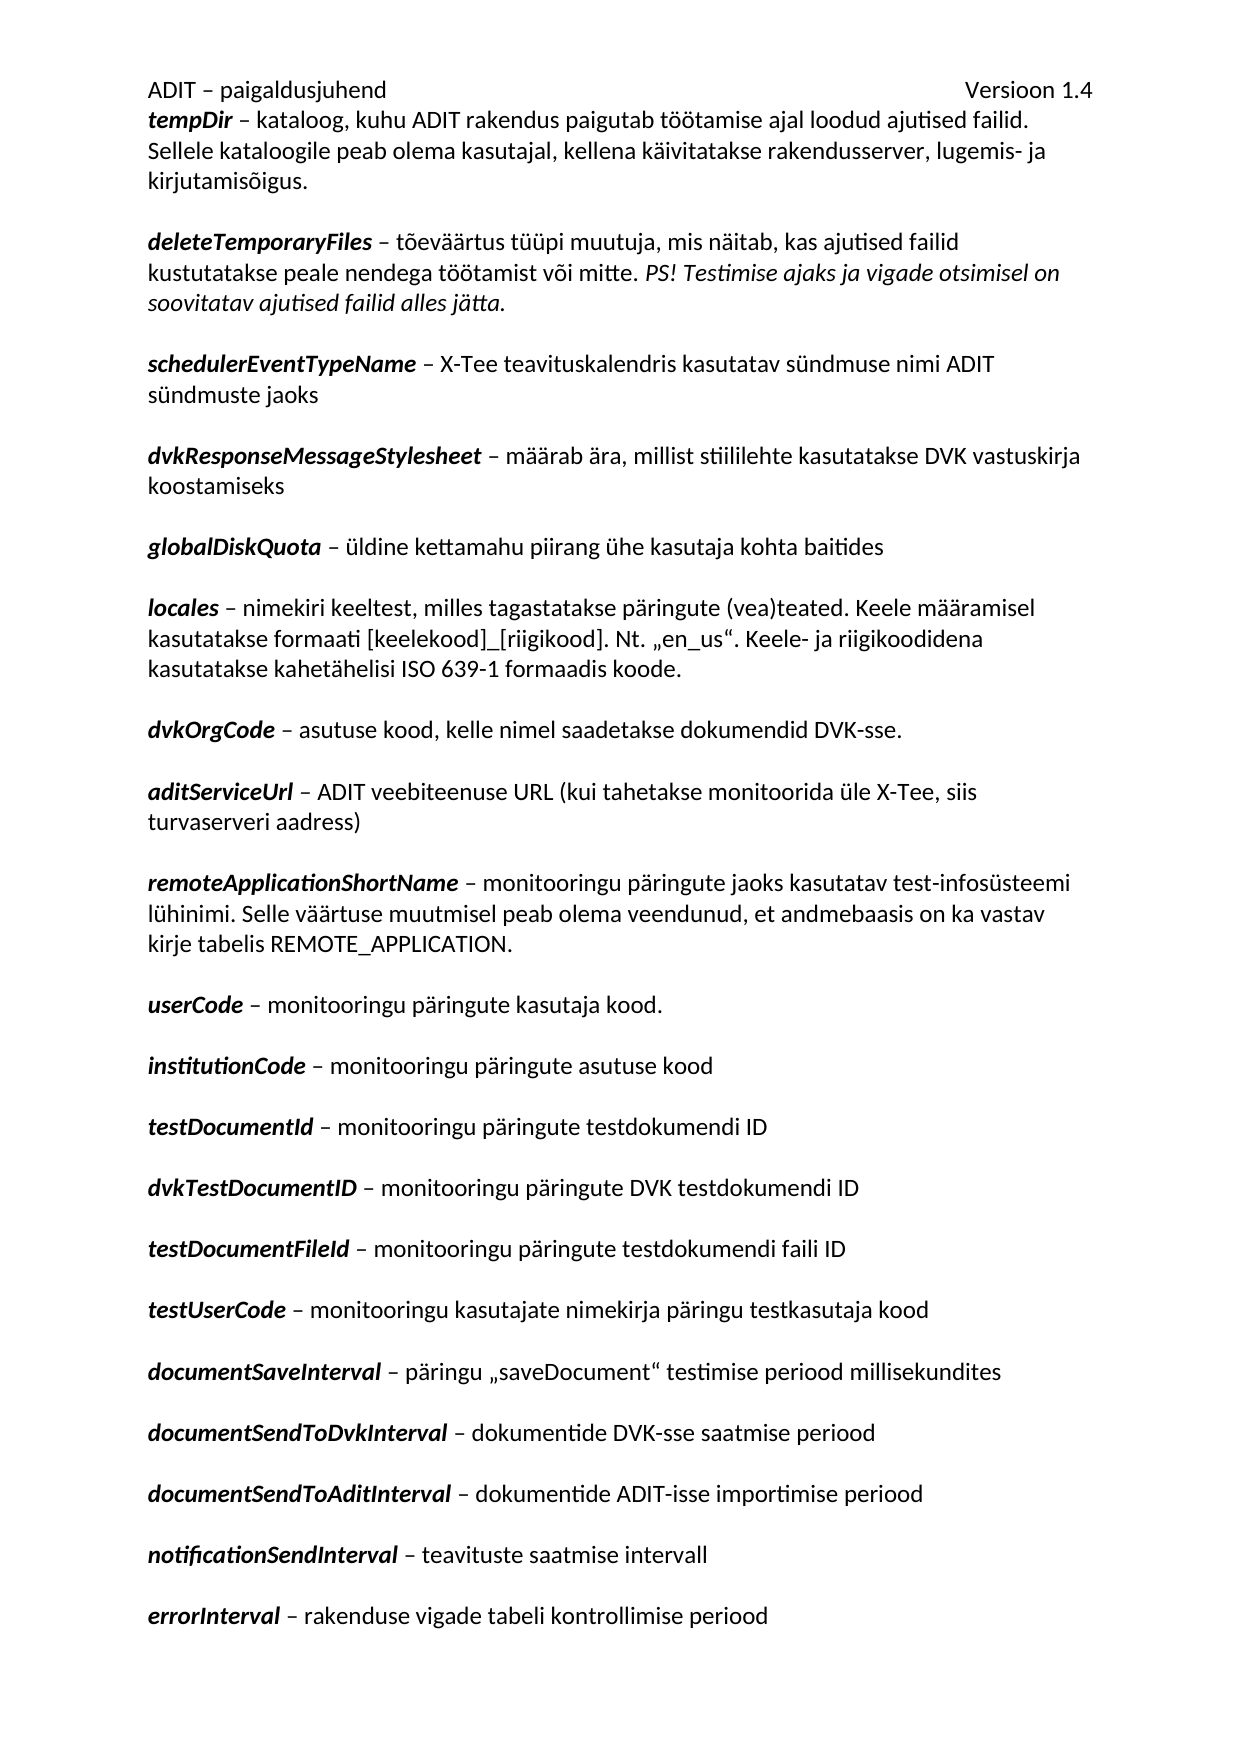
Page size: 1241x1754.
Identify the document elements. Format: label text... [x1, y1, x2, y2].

text locales – nimekiri keeltest, milles tagastatakse päringute (vea)teated. Keele määramisel kasutatakse formaati [keelekood]_[riigikood]. Nt. „en_us“. Keele- ja riigikoodidena kasutatakse kahetähelisi ISO 639-1 formaadis koode. [148, 593, 1093, 684]
text userCode – monitooringu päringute kasutaja kood. [148, 989, 1093, 1020]
text documentSaveInterval – päringu „saveDocument“ testimise periood millisekundites [148, 1356, 1093, 1386]
text tempDir – kataloog, kuhu ADIT rakendus paigutab töötamise ajal loodud ajutised failid. Sellele kataloogile peab olema kasutajal, kellena käivitatakse rakendusserver, lugemis- ja kirjutamisõigus. [148, 104, 1093, 196]
text dvkTestDocumentID – monitooringu päringute DVK testdokumendi ID [148, 1172, 1093, 1203]
text globalDiskQuota – üldine kettamahu piirang ühe kasutaja kohta baitides [148, 532, 1093, 562]
text dvkOrgCode – asutuse kood, kelle nimel saadetakse dokumendid DVK-sse. [148, 715, 1093, 745]
text documentSendToDvkInterval – dokumentide DVK-sse saatmise periood [148, 1417, 1093, 1447]
text documentSendToAditInterval – dokumentide ADIT-isse importimise periood [148, 1478, 1093, 1508]
text errorInterval – rakenduse vigade tabeli kontrollimise periood [148, 1600, 1093, 1630]
text remoteApplicationShortName – monitooringu päringute jaoks kasutatav test-infosüsteemi lühinimi. Selle väärtuse muutmisel peab olema veendunud, et andmebaasis on ka vastav kirje tabelis REMOTE_APPLICATION. [148, 867, 1093, 959]
text notificationSendInterval – teavituste saatmise intervall [148, 1539, 1093, 1569]
text testDocumentId – monitooringu päringute testdokumendi ID [148, 1111, 1093, 1142]
text dvkResponseMessageStylesheet – määrab ära, millist stiililehte kasutatakse DVK vastuskirja koostamiseks [148, 440, 1093, 501]
text aditServiceUrl – ADIT veebiteenuse URL (kui tahetakse monitoorida üle X-Tee, siis turvaserveri aadress) [148, 776, 1093, 867]
text deleteTemporaryFiles – tõeväärtus tüüpi muutuja, mis näitab, kas ajutised failid kustutatakse peale nendega töötamist või mitte. PS! Testimise ajaks ja vigade otsimisel on soovitatav ajutised failid alles jätta. [148, 226, 1093, 318]
text institutionCode – monitooringu päringute asutuse kood [148, 1050, 1093, 1081]
text testDocumentFileId – monitooringu päringute testdokumendi faili ID [148, 1233, 1093, 1264]
text schedulerEventTypeName – X-Tee teavituskalendris kasutatav sündmuse nimi ADIT sündmuste jaoks [148, 348, 1093, 409]
text testUserCode – monitooringu kasutajate nimekirja päringu testkasutaja kood [148, 1294, 1093, 1325]
